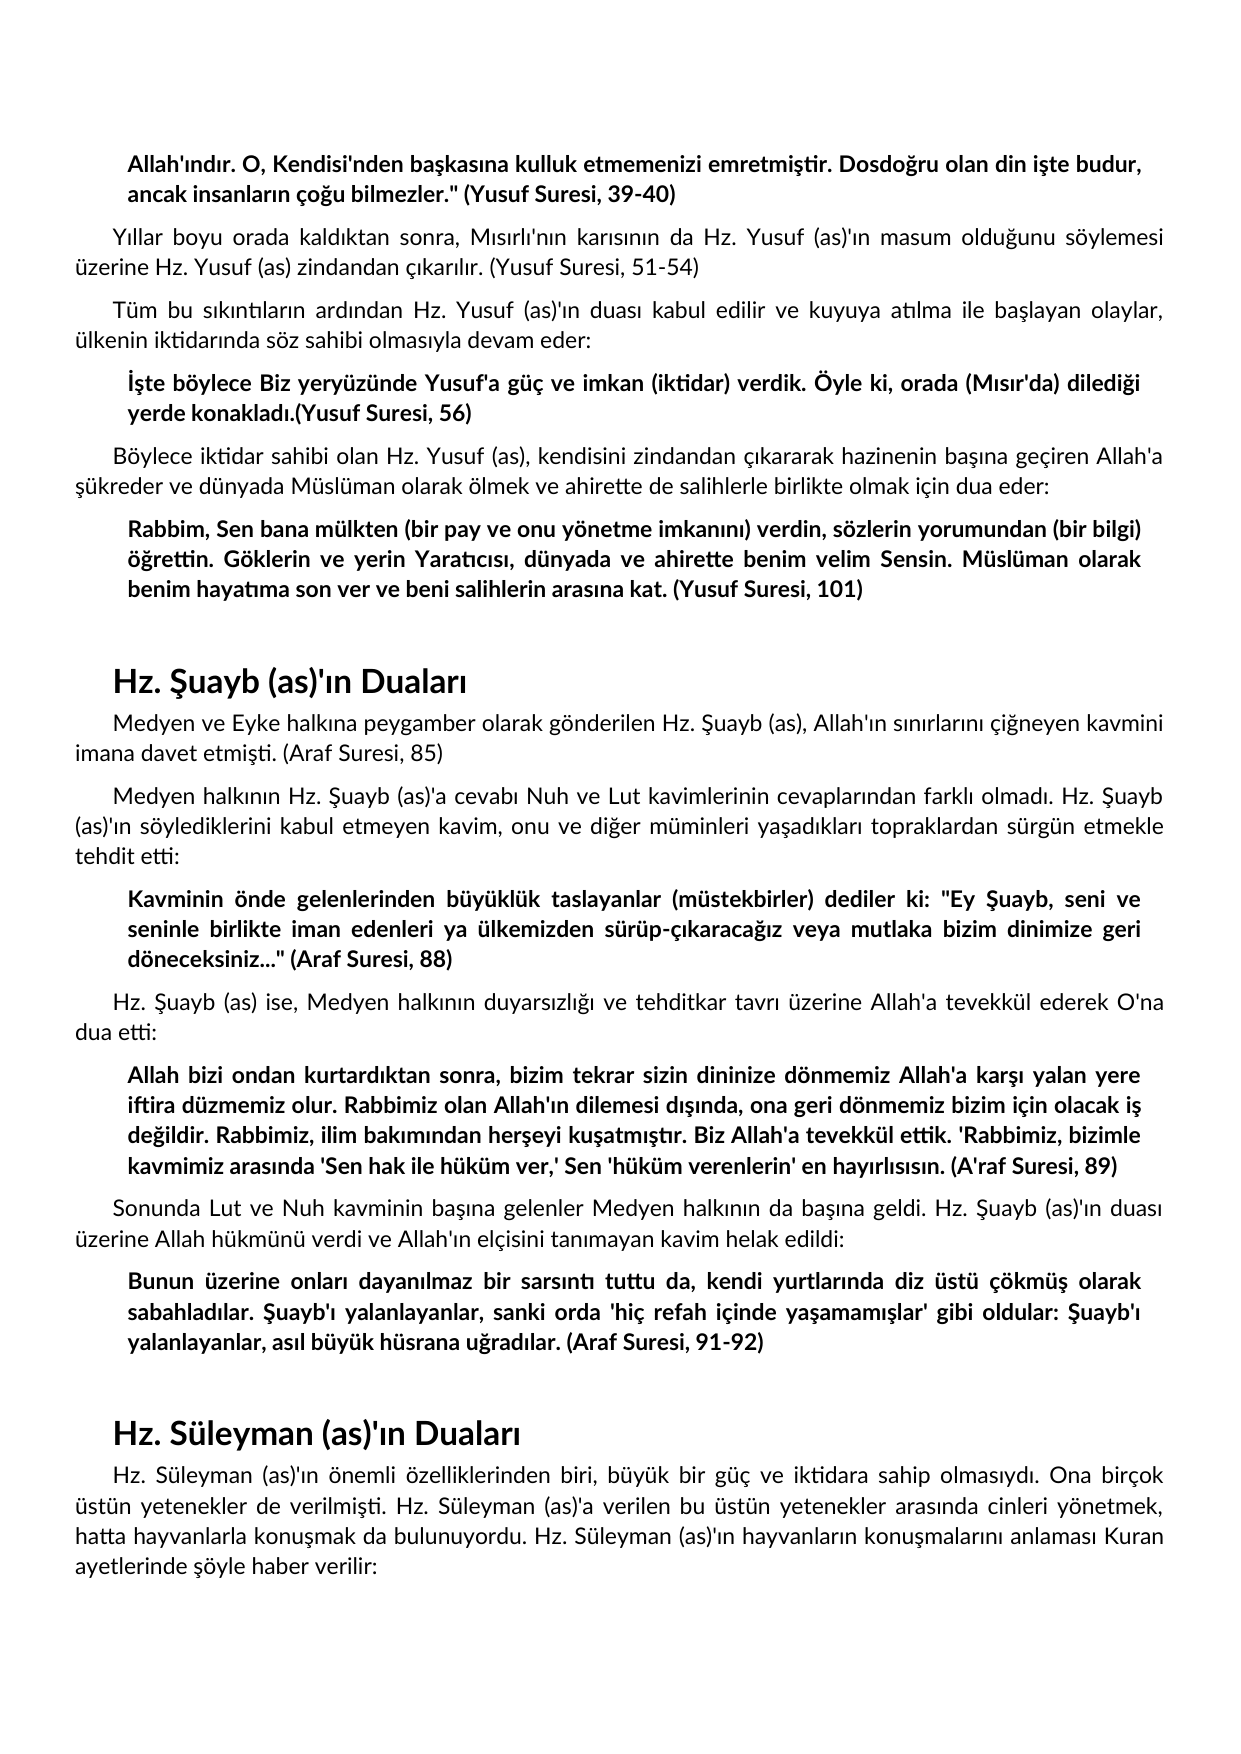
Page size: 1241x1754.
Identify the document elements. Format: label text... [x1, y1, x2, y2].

text Tüm bu sıkıntıların ardından Hz. Yusuf (as)'ın duası kabul edilir ve kuyuya atılma ile başlayan olaylar, ülkenin iktidarında söz sahibi olmasıyla devam eder: [75, 296, 1165, 353]
text İşte böylece Biz yeryüzünde Yusuf'a güç ve imkan (iktidar) verdik. Öyle ki, orada (Mısır'da) dilediği yerde konakladı.(Yusuf Suresi, 56) [127, 369, 1143, 426]
text Hz. Şuayb (as) ise, Medyen halkının duyarsızlığı ve tehditkar tavrı üzerine Allah'a tevekkül ederek O'na dua etti: [75, 988, 1165, 1046]
text Allah bizi ondan kurtardıktan sonra, bizim tekrar sizin dininize dönmemiz Allah'a karşı yalan yere iftira düzmemiz olur. Rabbimiz olan Allah'ın dilemesi dışında, ona geri dönmemiz bizim için olacak iş değildir. Rabbimiz, ilim bakımından herşeyi kuşatmıştır. Biz Allah'a tevekkül ettik. 'Rabbimiz, bizimle kavmimiz arasında 'Sen hak ile hüküm ver,' Sen 'hüküm verenlerin' en hayırlısısın. (A'raf Suresi, 89) [127, 1061, 1143, 1179]
text Medyen halkının Hz. Şuayb (as)'a cevabı Nuh ve Lut kavimlerinin cevaplarından farklı olmadı. Hz. Şuayb (as)'ın söylediklerini kabul etmeyen kavim, onu ve diğer müminleri yaşadıkları topraklardan sürgün etmekle tehdit etti: [75, 782, 1165, 869]
text Medyen ve Eyke halkına peygamber olarak gönderilen Hz. Şuayb (as), Allah'ın sınırlarını çiğneyen kavmini imana davet etmişti. (Araf Suresi, 85) [75, 709, 1165, 766]
text Bunun üzerine onları dayanılmaz bir sarsıntı tuttu da, kendi yurtlarında diz üstü çökmüş olarak sabahladılar. Şuayb'ı yalanlayanlar, sanki orda 'hiç refah içinde yaşamamışlar' gibi oldular: Şuayb'ı yalanlayanlar, asıl büyük hüsrana uğradılar. (Araf Suresi, 91-92) [127, 1267, 1143, 1355]
subtitle Hz. Şuayb (as)'ın Duaları [112, 660, 1165, 700]
text Hz. Süleyman (as)'ın önemli özelliklerinden biri, büyük bir güç ve iktidara sahip olmasıydı. Ona birçok üstün yetenekler de verilmişti. Hz. Süleyman (as)'a verilen bu üstün yetenekler arasında cinleri yönetmek, hatta hayvanlarla konuşmak da bulunuyordu. Hz. Süleyman (as)'ın hayvanların konuşmalarını anlaması Kuran ayetlerinde şöyle haber verilir: [75, 1461, 1165, 1579]
text Yıllar boyu orada kaldıktan sonra, Mısırlı'nın karısının da Hz. Yusuf (as)'ın masum olduğunu söylemesi üzerine Hz. Yusuf (as) zindandan çıkarılır. (Yusuf Suresi, 51-54) [75, 223, 1165, 281]
text Sonunda Lut ve Nuh kavminin başına gelenler Medyen halkının da başına geldi. Hz. Şuayb (as)'ın duası üzerine Allah hükmünü verdi ve Allah'ın elçisini tanımayan kavim helak edildi: [75, 1194, 1165, 1252]
text Kavminin önde gelenlerinden büyüklük taslayanlar (müstekbirler) dediler ki: "Ey Şuayb, seni ve seninle birlikte iman edenleri ya ülkemizden sürüp-çıkaracağız veya mutlaka bizim dinimize geri döneceksiniz..." (Araf Suresi, 88) [127, 885, 1143, 973]
subtitle Hz. Süleyman (as)'ın Duaları [112, 1413, 1165, 1453]
text Böylece iktidar sahibi olan Hz. Yusuf (as), kendisini zindandan çıkararak hazinenin başına geçiren Allah'a şükreder ve dünyada Müslüman olarak ölmek ve ahirette de salihlerle birlikte olmak için dua eder: [75, 442, 1165, 499]
text Allah'ındır. O, Kendisi'nden başkasına kulluk etmemenizi emretmiştir. Dosdoğru olan din işte budur, ancak insanların çoğu bilmezler." (Yusuf Suresi, 39-40) [127, 150, 1143, 208]
text Rabbim, Sen bana mülkten (bir pay ve onu yönetme imkanını) verdin, sözlerin yorumundan (bir bilgi) öğrettin. Göklerin ve yerin Yaratıcısı, dünyada ve ahirette benim velim Sensin. Müslüman olarak benim hayatıma son ver ve beni salihlerin arasına kat. (Yusuf Suresi, 101) [127, 514, 1143, 602]
